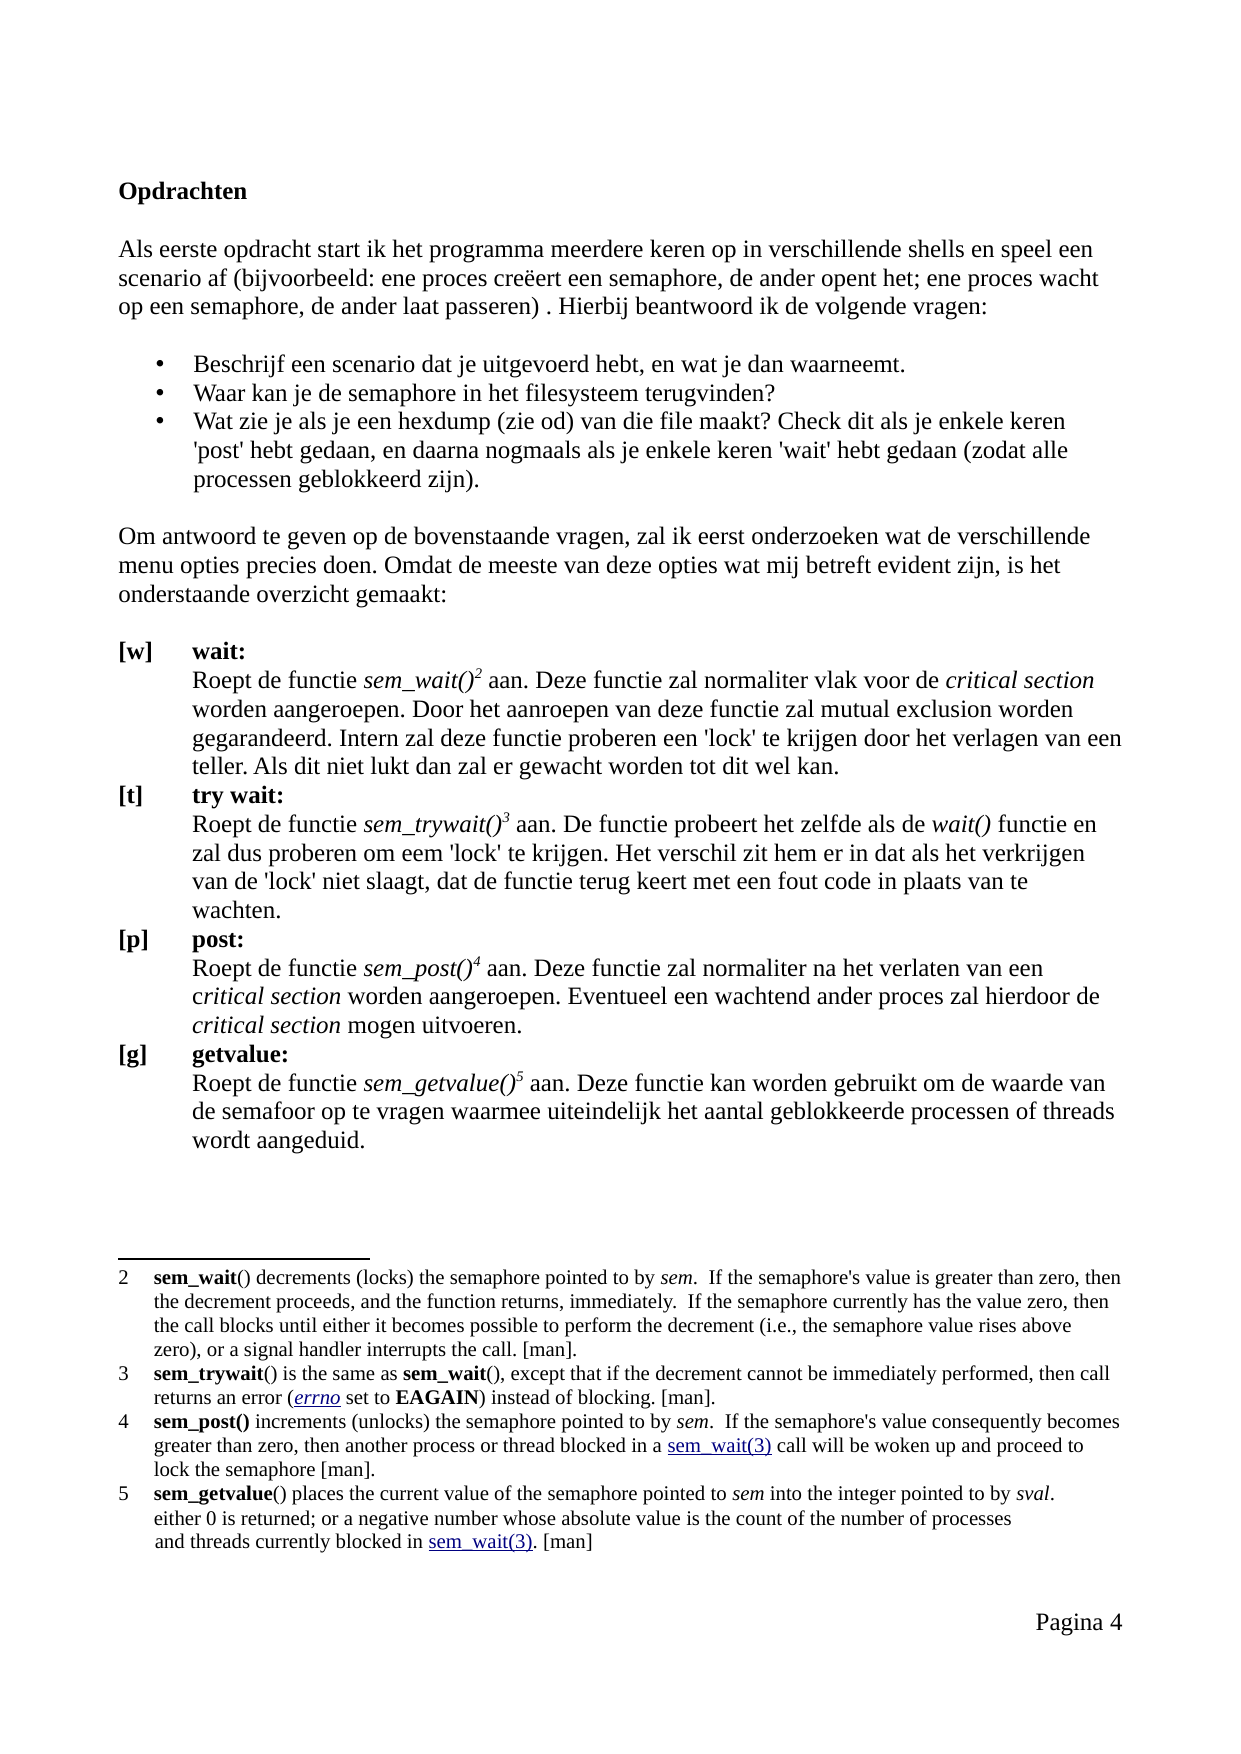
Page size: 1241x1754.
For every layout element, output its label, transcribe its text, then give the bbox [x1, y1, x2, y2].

text Roept de functie sem_wait() aan. Deze functie zal normaliter vlak voor de critical section worden aangeroepen. Door het aanroepen van deze functie zal mutual exclusion worden gegarandeerd. Intern zal deze functie proberen een 'lock' te krijgen door het verlagen van een teller. Als dit niet lukt dan zal er gewacht worden tot dit wel kan. [118, 665, 1122, 780]
list Waar kan je de semaphore in het filesysteem terugvinden? [156, 378, 1122, 406]
text sem_trywait() is the same as sem_wait(), except that if the decrement cannot be immediately performed, then call returns an error (errno set to EAGAIN) instead of blocking. [man]. [118, 1361, 1122, 1409]
text sem_post() increments (unlocks) the semaphore pointed to by sem. If the semaphore's value consequently becomes greater than zero, then another process or thread blocked in a sem_wait(3) call will be woken up and proceed to lock the semaphore [man]. [118, 1409, 1122, 1481]
text [t] try wait: [118, 780, 1122, 809]
list Wat zie je als je een hexdump (zie od) van die file maakt? Check dit als je enkele keren 'post' hebt gedaan, en daarna nogmaals als je enkele keren 'wait' hebt gedaan (zodat alle processen geblokkeerd zijn). [156, 406, 1122, 493]
text Opdrachten [118, 176, 1122, 205]
text Roept de functie sem_getvalue() aan. Deze functie kan worden gebruikt om de waarde van de semafoor op te vragen waarmee uiteindelijk het aantal geblokkeerde processen of threads wordt aangeduid. [118, 1068, 1122, 1154]
text Als eerste opdracht start ik het programma meerdere keren op in verschillende shells en speel een scenario af (bijvoorbeeld: ene proces creëert een semaphore, de ander opent het; ene proces wacht op een semaphore, de ander laat passeren) . Hierbij beantwoord ik de volgende vragen: [118, 234, 1122, 320]
text [w] wait: [118, 636, 1122, 665]
text [p] post: [118, 924, 1122, 953]
text [g] getvalue: [118, 1039, 1122, 1068]
text sem_getvalue() places the current value of the semaphore pointed to sem into the integer pointed to by sval. either 0 is returned; or a negative number whose absolute value is the count of the number of processes [118, 1481, 1122, 1529]
text and threads currently blocked in sem_wait(3). [man] [118, 1529, 1122, 1553]
text Om antwoord te geven op de bovenstaande vragen, zal ik eerst onderzoeken wat de verschillende menu opties precies doen. Omdat de meeste van deze opties wat mij betreft evident zijn, is het onderstaande overzicht gemaakt: [118, 521, 1122, 608]
text sem_wait() decrements (locks) the semaphore pointed to by sem. If the semaphore's value is greater than zero, then the decrement proceeds, and the function returns, immediately. If the semaphore currently has the value zero, then the call blocks until either it becomes possible to perform the decrement (i.e., the semaphore value rises above zero), or a signal handler interrupts the call. [man]. [118, 1265, 1122, 1361]
text Roept de functie sem_post() aan. Deze functie zal normaliter na het verlaten van een critical section worden aangeroepen. Eventueel een wachtend ander proces zal hierdoor de critical section mogen uitvoeren. [118, 953, 1122, 1039]
list Beschrijf een scenario dat je uitgevoerd hebt, en wat je dan waarneemt. [156, 349, 1122, 378]
text Roept de functie sem_trywait() aan. De functie probeert het zelfde als de wait() functie en zal dus proberen om eem 'lock' te krijgen. Het verschil zit hem er in dat als het verkrijgen van de 'lock' niet slaagt, dat de functie terug keert met een fout code in plaats van te wachten. [118, 809, 1122, 924]
